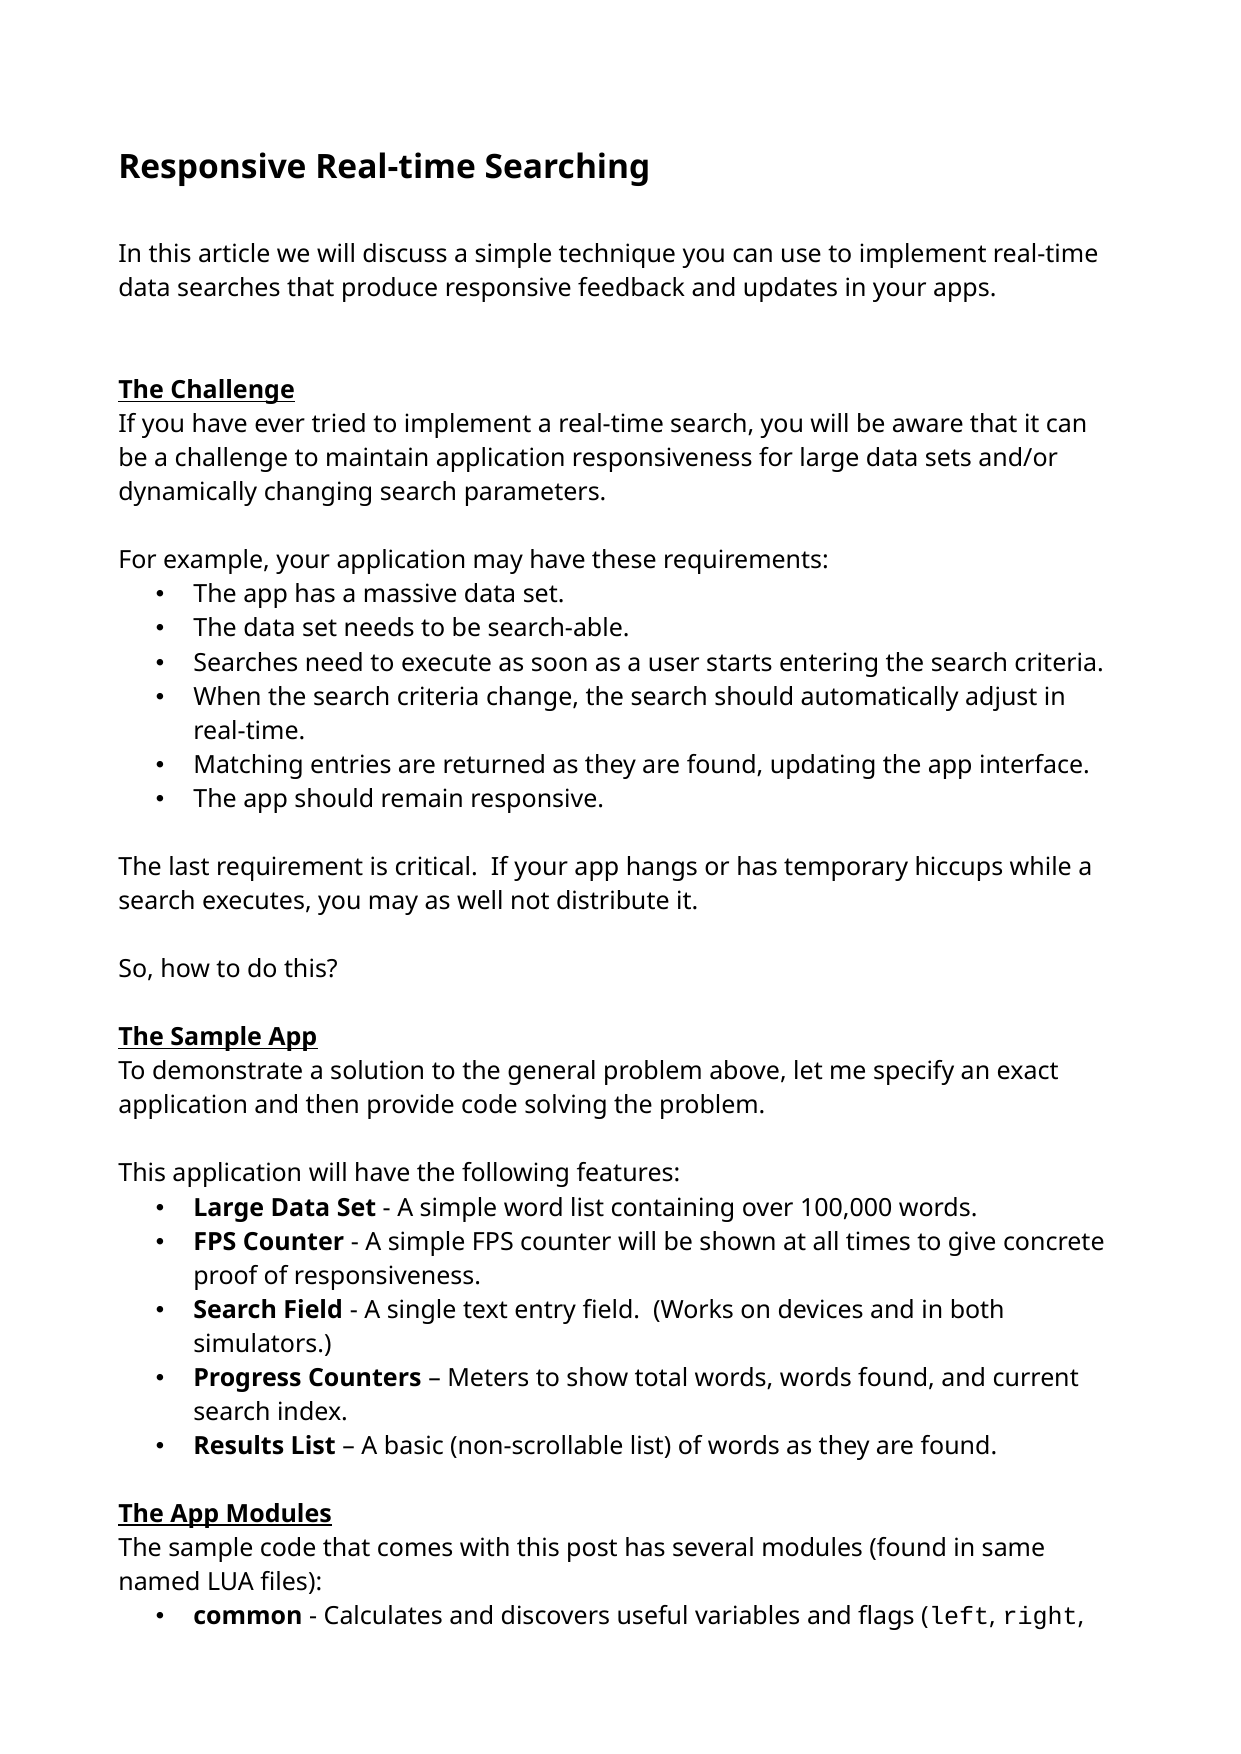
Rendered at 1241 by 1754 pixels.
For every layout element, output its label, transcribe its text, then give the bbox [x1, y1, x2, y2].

text To demonstrate a solution to the general problem above, let me specify an exact application and then provide code solving the problem. [118, 1053, 1122, 1121]
text The Challenge [118, 372, 1122, 406]
list When the search criteria change, the search should automatically adjust in real-time. [156, 678, 1122, 746]
text The Sample App [118, 1019, 1122, 1053]
list The data set needs to be search-able. [156, 610, 1122, 644]
list Progress Counters – Meters to show total words, words found, and current search index. [156, 1359, 1122, 1428]
text The last requirement is critical. If your app hangs or has temporary hiccups while a search executes, you may as well not distribute it. [118, 848, 1122, 917]
list Search Field - A single text entry field. (Works on devices and in both simulators.) [156, 1291, 1122, 1359]
text This application will have the following features: [118, 1155, 1122, 1189]
list The app has a massive data set. [156, 576, 1122, 610]
list common - Calculates and discovers useful variables and flags (left, right, [156, 1598, 1122, 1632]
list Matching entries are returned as they are found, updating the app interface. [156, 746, 1122, 780]
text If you have ever tried to implement a real-time search, you will be aware that it can be a challenge to maintain application responsiveness for large data sets and/or dynamically changing search parameters. [118, 406, 1122, 508]
text The sample code that comes with this post has several modules (found in same named LUA files): [118, 1530, 1122, 1598]
text So, how to do this? [118, 951, 1122, 985]
list Large Data Set - A simple word list containing over 100,000 words. [156, 1189, 1122, 1223]
list The app should remain responsive. [156, 780, 1122, 814]
list FPS Counter - A simple FPS counter will be shown at all times to give concrete proof of responsiveness. [156, 1223, 1122, 1291]
text In this article we will discuss a simple technique you can use to implement real-time data searches that produce responsive feedback and updates in your apps. [118, 235, 1122, 303]
subtitle Responsive Real-time Searching [118, 143, 1122, 189]
list Results List – A basic (non-scrollable list) of words as they are found. [156, 1428, 1122, 1462]
text For example, your application may have these requirements: [118, 542, 1122, 576]
list Searches need to execute as soon as a user starts entering the search criteria. [156, 644, 1122, 678]
text The App Modules [118, 1496, 1122, 1530]
